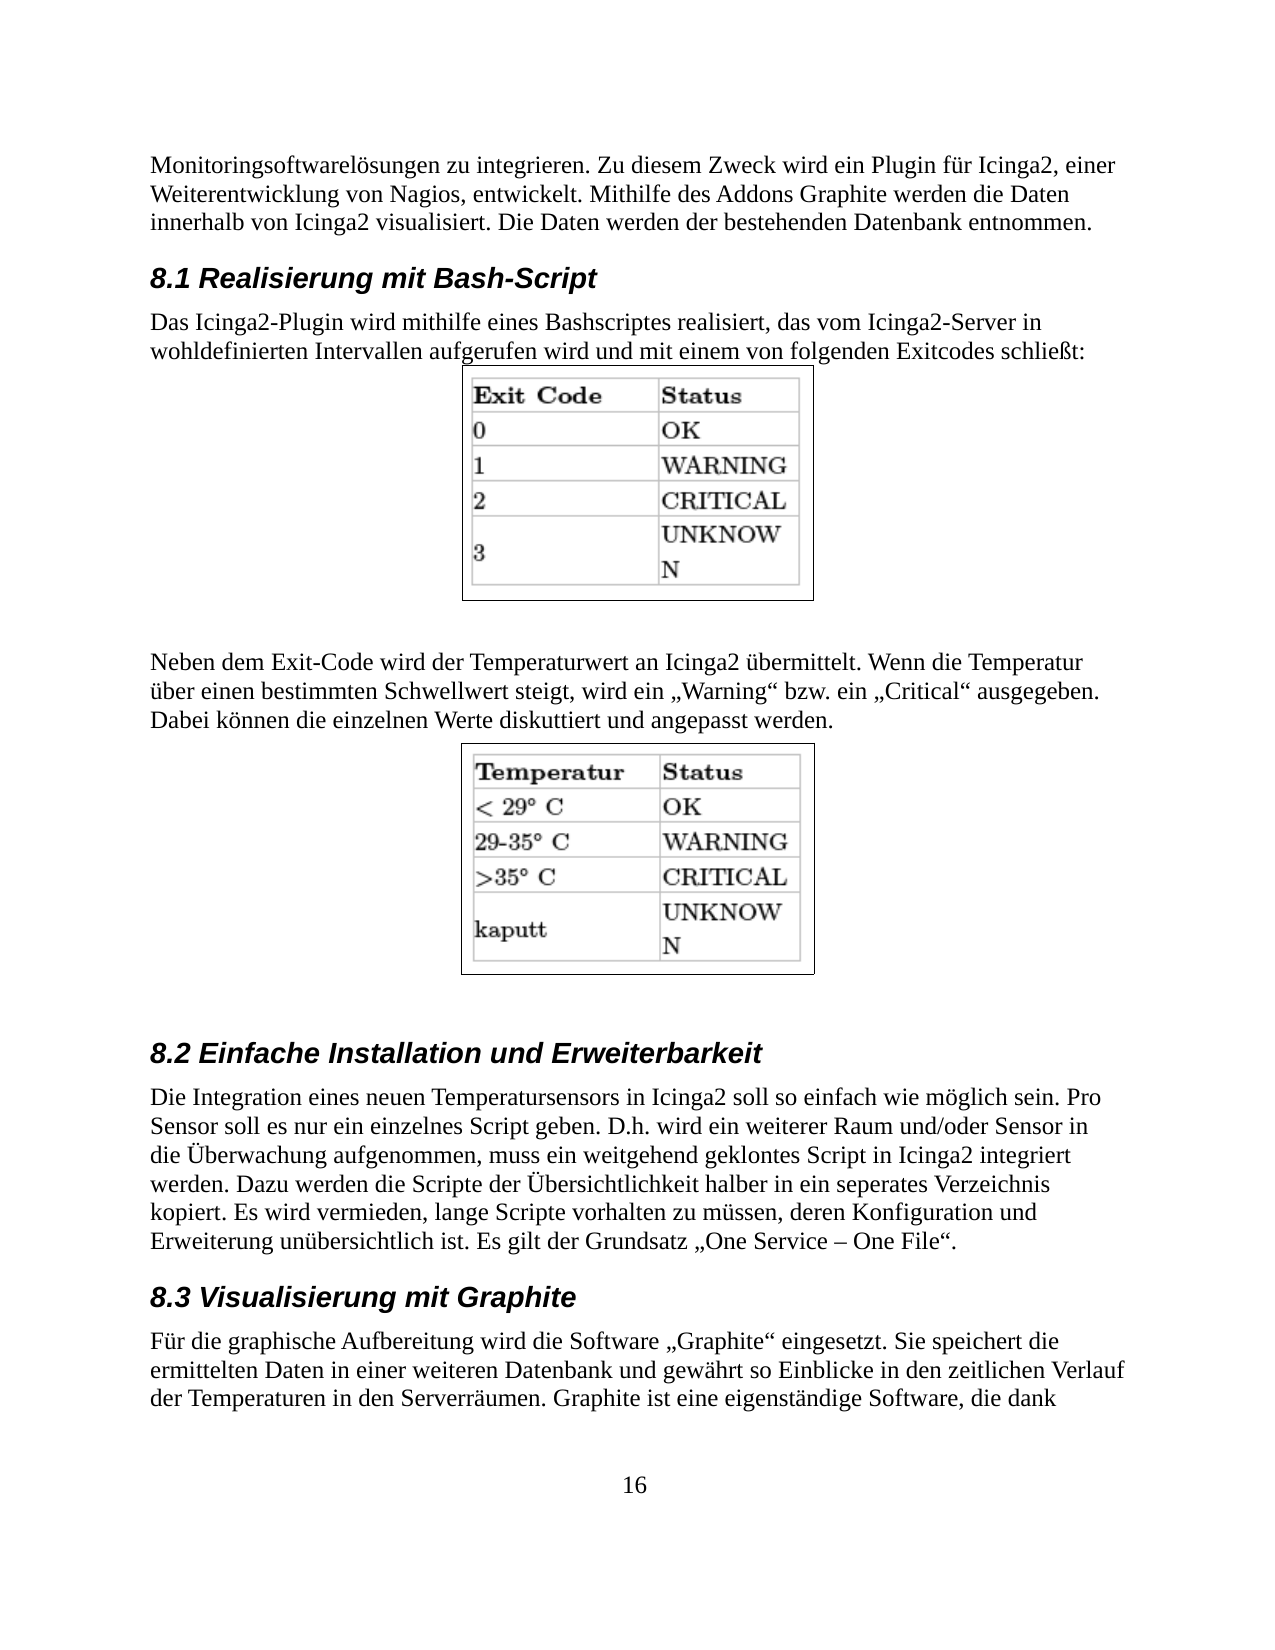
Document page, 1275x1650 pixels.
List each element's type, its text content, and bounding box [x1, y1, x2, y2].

text Für die graphische Aufbereitung wird die Software „Graphite“ eingesetzt. Sie speichert die ermittelten Daten in einer weiteren Datenbank und gewährt so Einblicke in den zeitlichen Verlauf der Temperaturen in den Serverräumen. Graphite ist eine eigenständige Software, die dank [150, 1326, 1125, 1412]
subtitle 8.2 Einfache Installation und Erweiterbarkeit [150, 1036, 1125, 1070]
picture [464, 367, 811, 598]
text Das Icinga2-Plugin wird mithilfe eines Bashscriptes realisiert, das vom Icinga2-Server in wohldefinierten Intervallen aufgerufen wird und mit einem von folgenden Exitcodes schließt: [150, 307, 1125, 365]
subtitle 8.3 Visualisierung mit Graphite [150, 1280, 1125, 1313]
picture [464, 745, 812, 971]
text Monitoringsoftwarelösungen zu integrieren. Zu diesem Zweck wird ein Plugin für Icinga2, einer Weiterentwicklung von Nagios, entwickelt. Mithilfe des Addons Graphite werden die Daten innerhalb von Icinga2 visualisiert. Die Daten werden der bestehenden Datenbank entnommen. [150, 150, 1125, 236]
text Neben dem Exit-Code wird der Temperaturwert an Icinga2 übermittelt. Wenn die Temperatur über einen bestimmten Schwellwert steigt, wird ein „Warning“ bzw. ein „Critical“ ausgegeben. Dabei können die einzelnen Werte diskuttiert und angepasst werden. [150, 647, 1125, 733]
subtitle 8.1 Realisierung mit Bash-Script [150, 261, 1125, 295]
text Die Integration eines neuen Temperatursensors in Icinga2 soll so einfach wie möglich sein. Pro Sensor soll es nur ein einzelnes Script geben. D.h. wird ein weiterer Raum und/oder Sensor in die Überwachung aufgenommen, muss ein weitgehend geklontes Script in Icinga2 integriert werden. Dazu werden die Scripte der Übersichtlichkeit halber in ein seperates Verzeichnis kopiert. Es wird vermieden, lange Scripte vorhalten zu müssen, deren Konfiguration und Erweiterung unübersichtlich ist. Es gilt der Grundsatz „One Service – One File“. [150, 1082, 1125, 1255]
